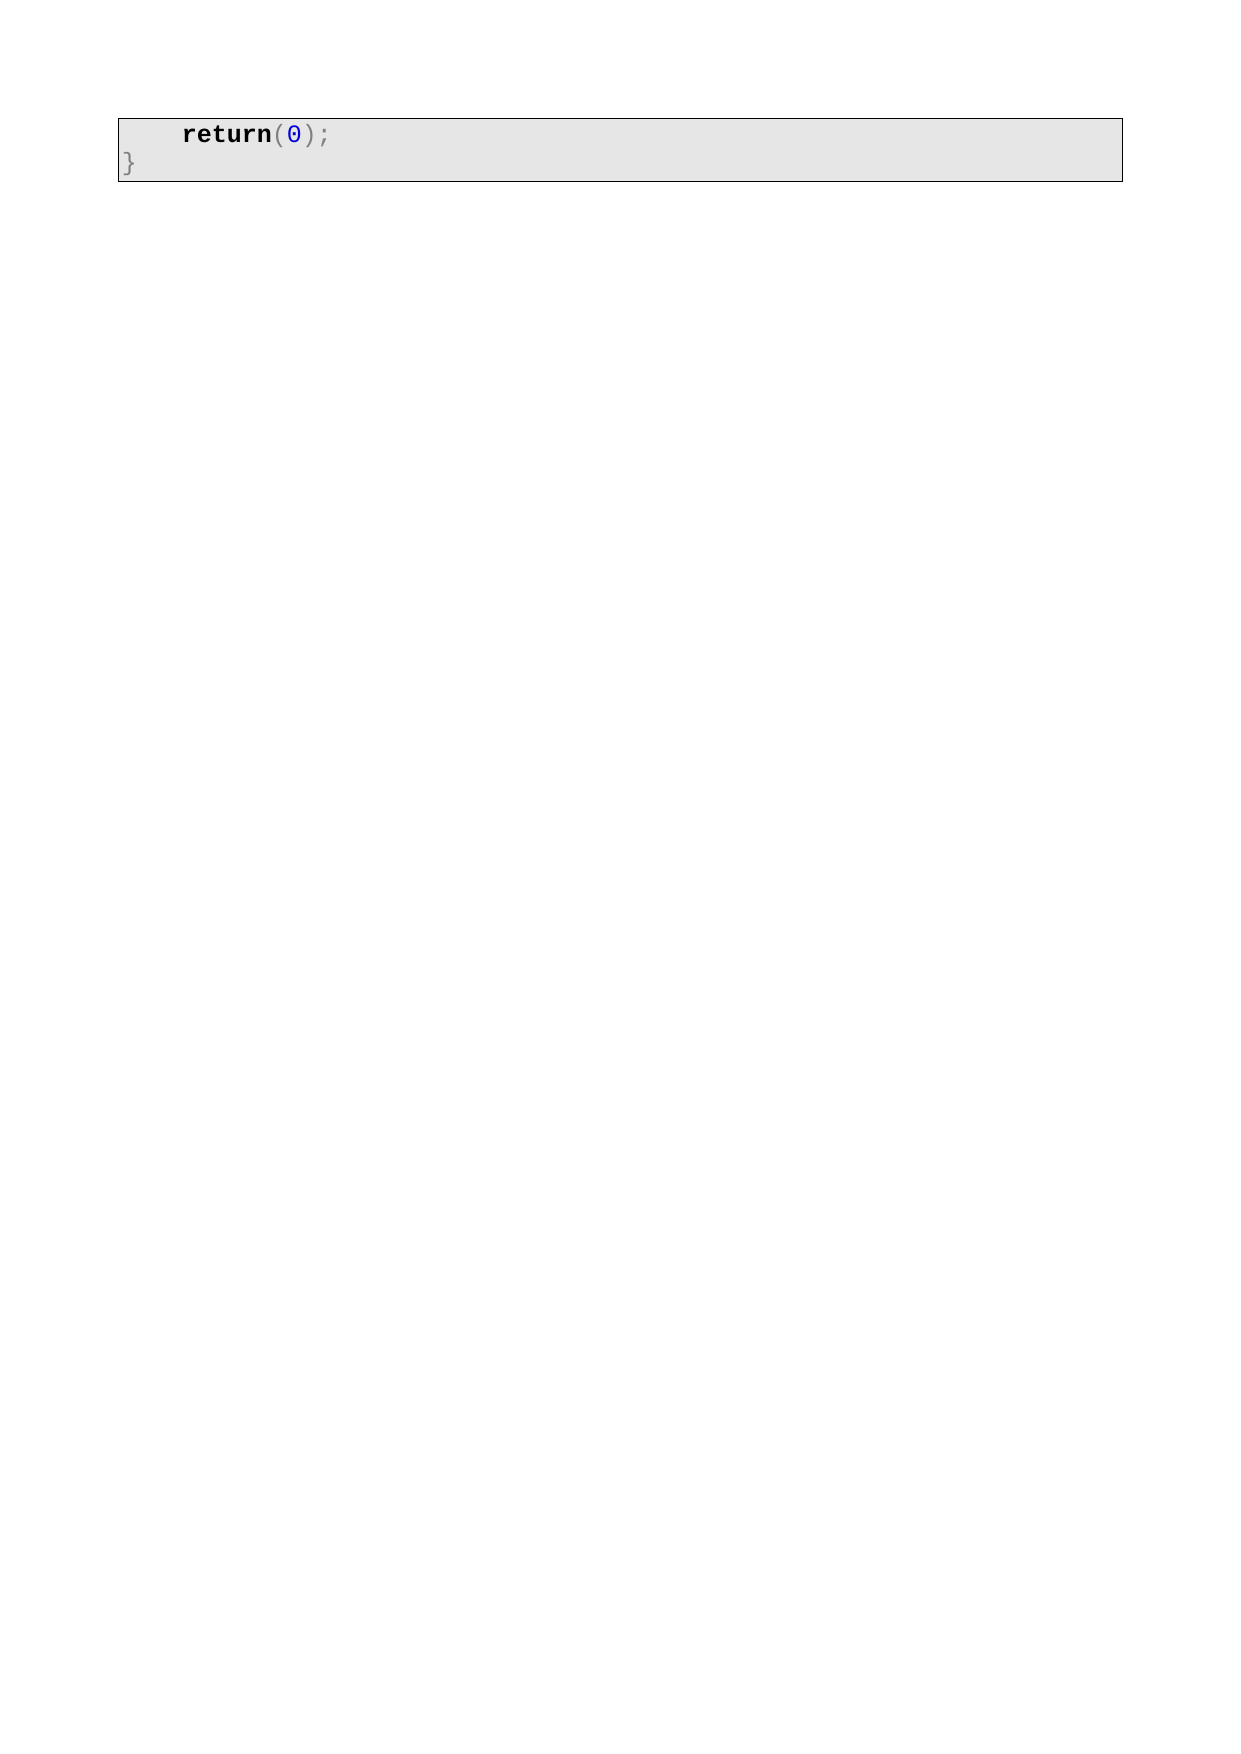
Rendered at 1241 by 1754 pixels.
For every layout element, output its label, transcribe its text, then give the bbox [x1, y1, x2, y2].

text return(0); [119, 119, 1122, 146]
text } [119, 146, 1122, 181]
